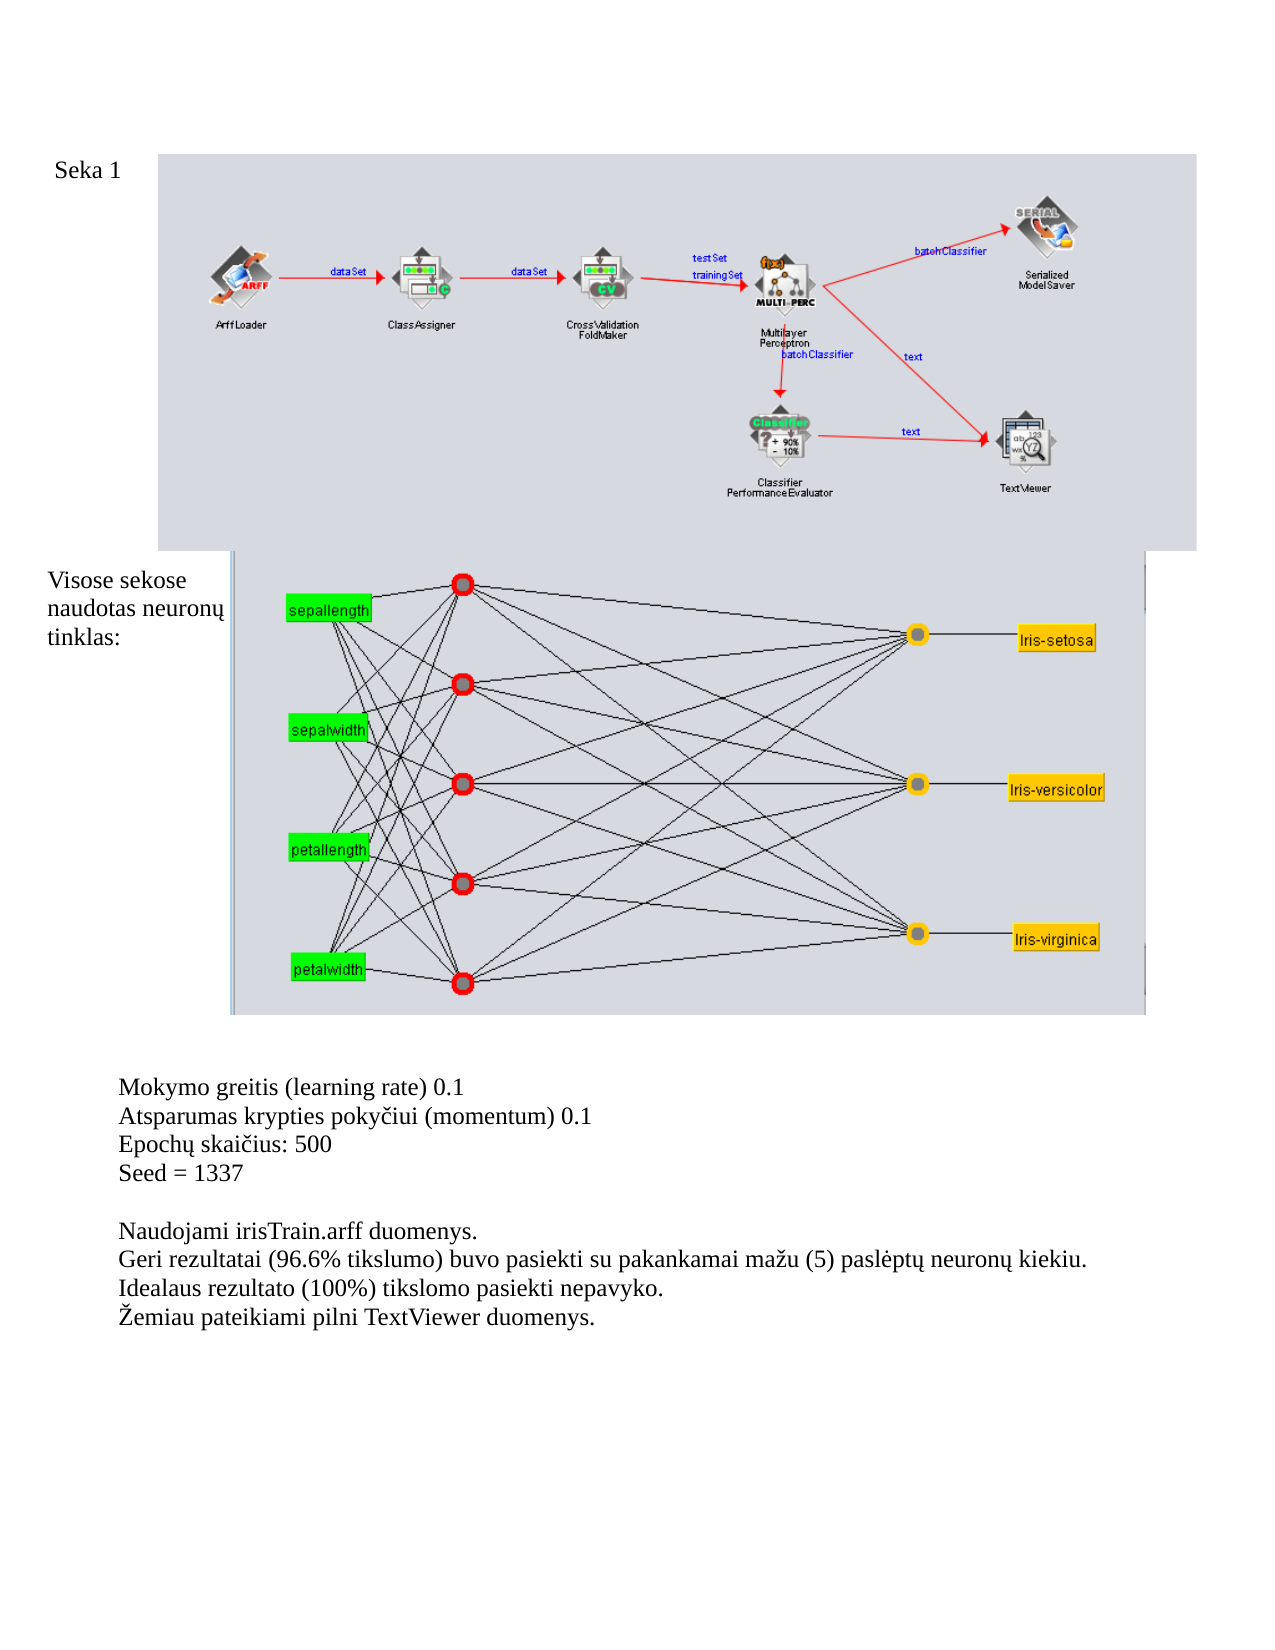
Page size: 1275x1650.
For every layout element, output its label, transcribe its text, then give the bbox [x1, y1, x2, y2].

text Atsparumas krypties pokyčiui (momentum) 0.1 [118, 1101, 1157, 1129]
text Naudojami irisTrain.arff duomenys. [118, 1216, 1157, 1244]
text Žemiau pateikiami pilni TextViewer duomenys. [118, 1302, 1157, 1331]
picture [158, 154, 1197, 1015]
text Mokymo greitis (learning rate) 0.1 [118, 1072, 1157, 1101]
text Epochų skaičius: 500 Seed = 1337 [118, 1129, 1157, 1216]
text Idealaus rezultato (100%) tikslomo pasiekti nepavyko. [118, 1273, 1157, 1302]
text Geri rezultatai (96.6% tikslumo) buvo pasiekti su pakankamai mažu (5) paslėptų neuronų kiekiu. [118, 1244, 1157, 1273]
